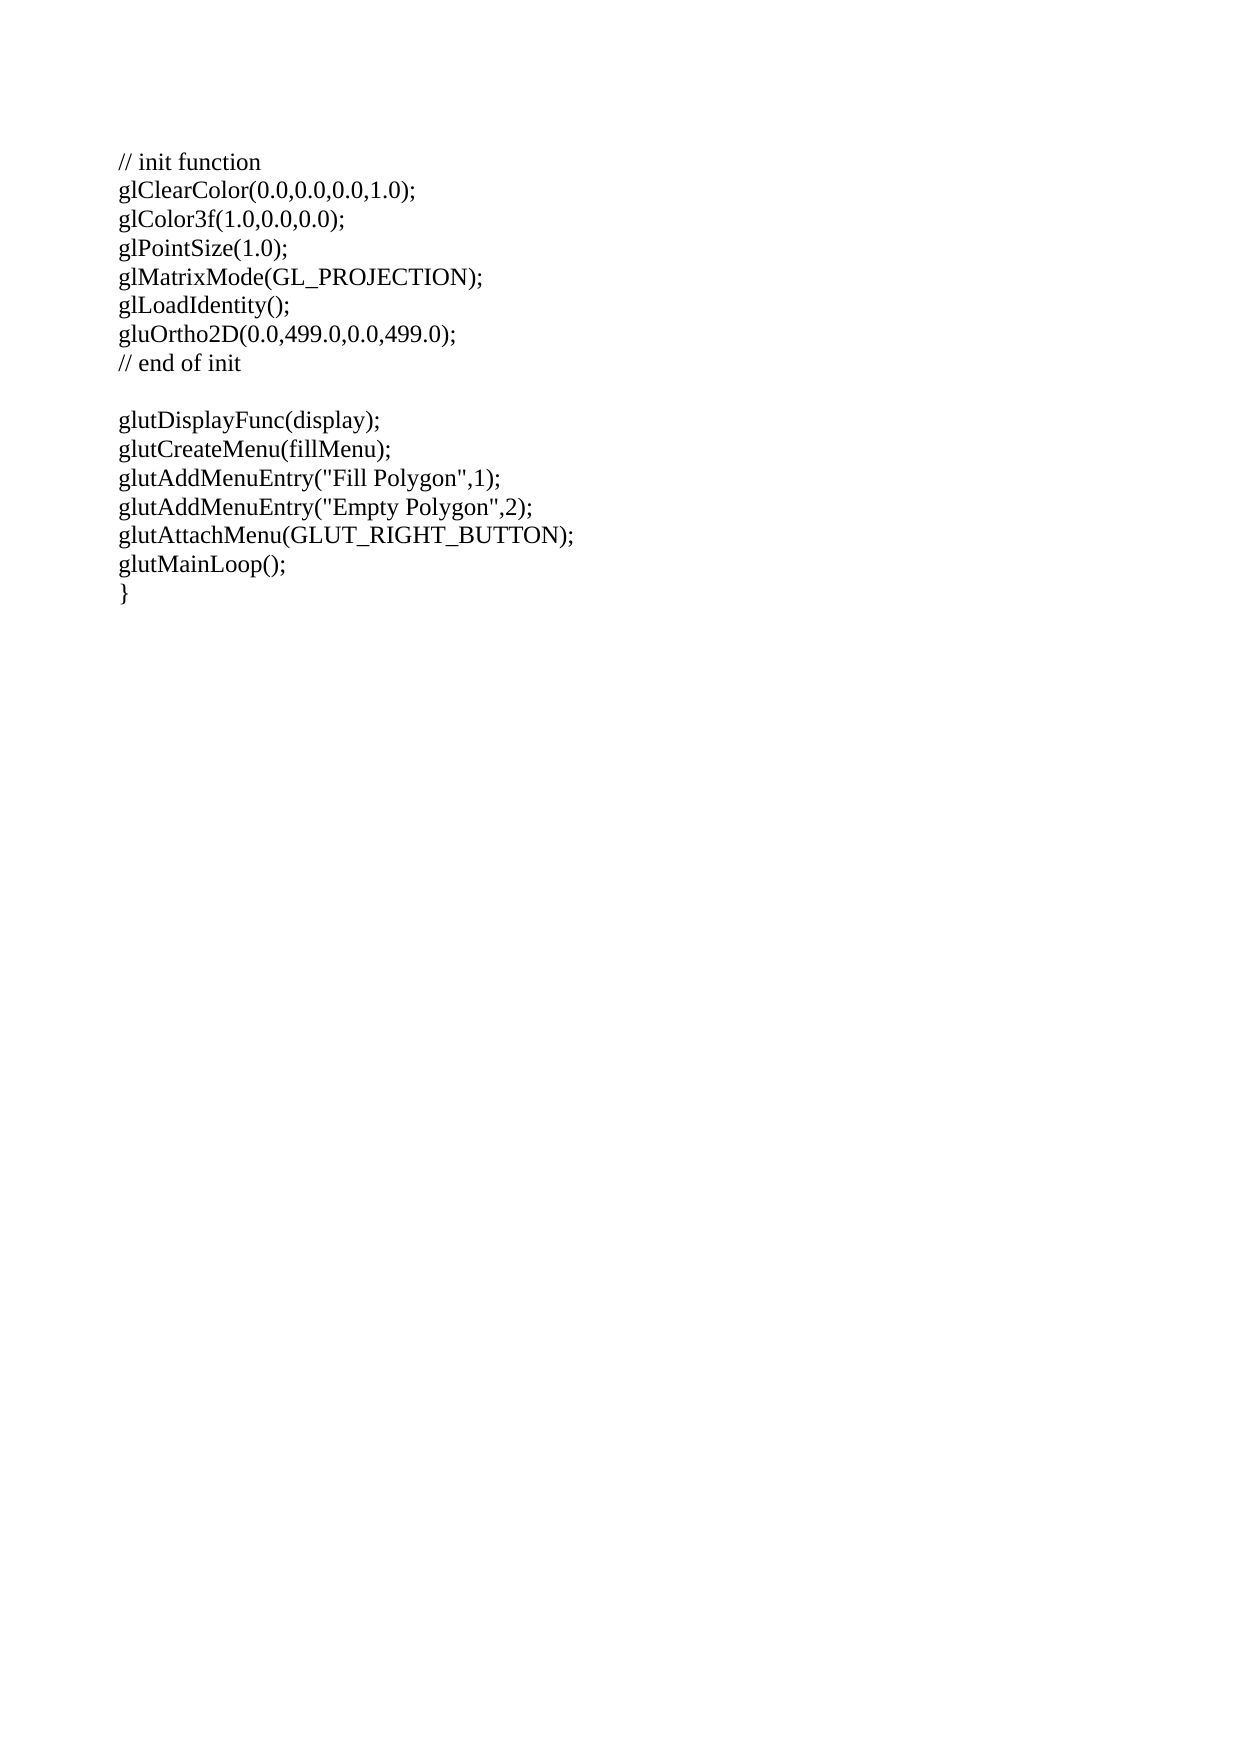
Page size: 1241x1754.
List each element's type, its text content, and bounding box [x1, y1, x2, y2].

text glutAttachMenu(GLUT_RIGHT_BUTTON); [118, 521, 1122, 549]
text glClearColor(0.0,0.0,0.0,1.0); [118, 176, 1122, 204]
text glutDisplayFunc(display); [118, 406, 1122, 434]
text } [118, 578, 1122, 607]
text glutAddMenuEntry("Fill Polygon",1); [118, 463, 1122, 492]
text glPointSize(1.0); [118, 233, 1122, 262]
text // init function [118, 147, 1122, 176]
text glutMainLoop(); [118, 549, 1122, 578]
text glMatrixMode(GL_PROJECTION); [118, 262, 1122, 291]
text glutAddMenuEntry("Empty Polygon",2); [118, 492, 1122, 521]
text gluOrtho2D(0.0,499.0,0.0,499.0); [118, 319, 1122, 348]
text glutCreateMenu(fillMenu); [118, 434, 1122, 463]
text glColor3f(1.0,0.0,0.0); [118, 204, 1122, 233]
text glLoadIdentity(); [118, 291, 1122, 319]
text // end of init [118, 348, 1122, 377]
